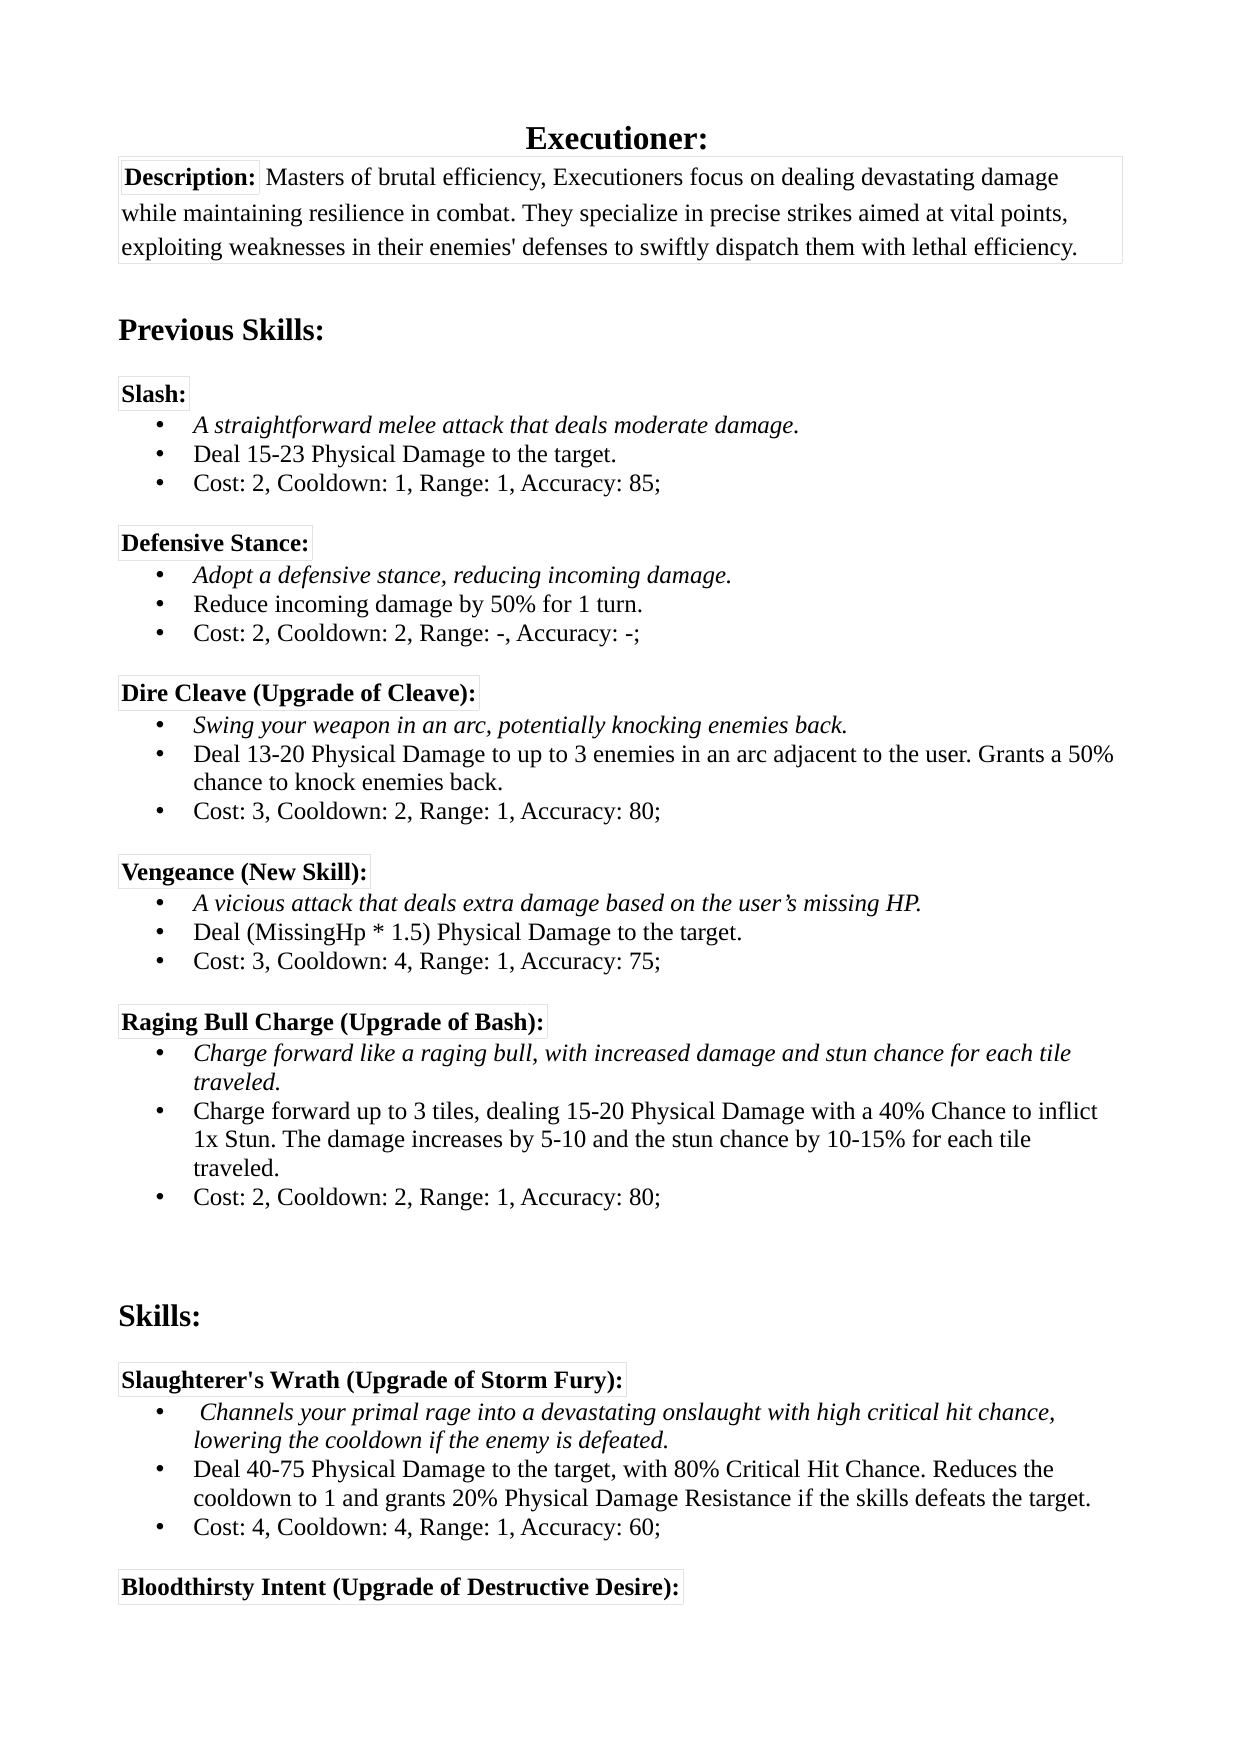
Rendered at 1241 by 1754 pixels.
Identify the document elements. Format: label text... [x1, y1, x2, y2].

list Cost: 3, Cooldown: 4, Range: 1, Accuracy: 75; [156, 946, 1122, 975]
text [548, 1003, 1122, 1038]
list Deal 15-23 Physical Damage to the target. [156, 439, 1122, 468]
list A straightforward melee attack that deals moderate damage. [156, 410, 1122, 439]
text Slash: [119, 377, 189, 410]
text [480, 675, 1122, 710]
list Deal (MissingHp * 1.5) Physical Damage to the target. [156, 917, 1122, 946]
list Charge forward up to 3 tiles, dealing 15-20 Physical Damage with a 40% Chance to inflict 1x Stun. The damage increases by 5-10 and the stun chance by 10-15% for each tile traveled. [156, 1096, 1122, 1182]
text Skills: [118, 1297, 1122, 1333]
list Deal 13-20 Physical Damage to up to 3 enemies in an arc adjacent to the user. Grants a 50% chance to knock enemies back. [156, 739, 1122, 796]
list A vicious attack that deals extra damage based on the user’s missing HP. [156, 888, 1122, 917]
list Cost: 3, Cooldown: 2, Range: 1, Accuracy: 80; [156, 796, 1122, 825]
text [684, 1569, 1122, 1604]
text Slaughterer's Wrath (Upgrade of Storm Fury): [119, 1363, 626, 1396]
text Defensive Stance: [119, 526, 312, 560]
list Cost: 2, Cooldown: 2, Range: 1, Accuracy: 80; [156, 1182, 1122, 1211]
text Raging Bull Charge (Upgrade of Bash): [119, 1005, 547, 1038]
list Channels your primal rage into a devastating onslaught with high critical hit chance, lowering the cooldown if the enemy is defeated. [156, 1397, 1122, 1454]
list Cost: 4, Cooldown: 4, Range: 1, Accuracy: 60; [156, 1512, 1122, 1540]
text Vengeance (New Skill): [119, 855, 370, 888]
text Dire Cleave (Upgrade of Cleave): [119, 676, 479, 710]
list Swing your weapon in an arc, potentially knocking enemies back. [156, 710, 1122, 739]
text [313, 525, 1122, 560]
text [627, 1362, 1122, 1397]
text Description: Masters of brutal efficiency, Executioners focus on dealing devastating damage while maintaining resilience in combat. They specialize in precise strikes aimed at vital points, exploiting weaknesses in their enemies' defenses to swiftly dispatch them with lethal efficiency. [119, 157, 1122, 263]
list Charge forward like a raging bull, with increased damage and stun chance for each tile traveled. [156, 1038, 1122, 1096]
text [190, 376, 1122, 410]
list Cost: 2, Cooldown: 1, Range: 1, Accuracy: 85; [156, 468, 1122, 497]
text Executioner: [118, 118, 1122, 156]
text [371, 854, 1122, 888]
text Previous Skills: [118, 311, 1122, 347]
list Deal 40-75 Physical Damage to the target, with 80% Critical Hit Chance. Reduces the cooldown to 1 and grants 20% Physical Damage Resistance if the skills defeats the target. [156, 1454, 1122, 1512]
text Bloodthirsty Intent (Upgrade of Destructive Desire): [119, 1570, 683, 1604]
list Adopt a defensive stance, reducing incoming damage. [156, 560, 1122, 589]
list Cost: 2, Cooldown: 2, Range: -, Accuracy: -; [156, 618, 1122, 646]
list Reduce incoming damage by 50% for 1 turn. [156, 589, 1122, 618]
